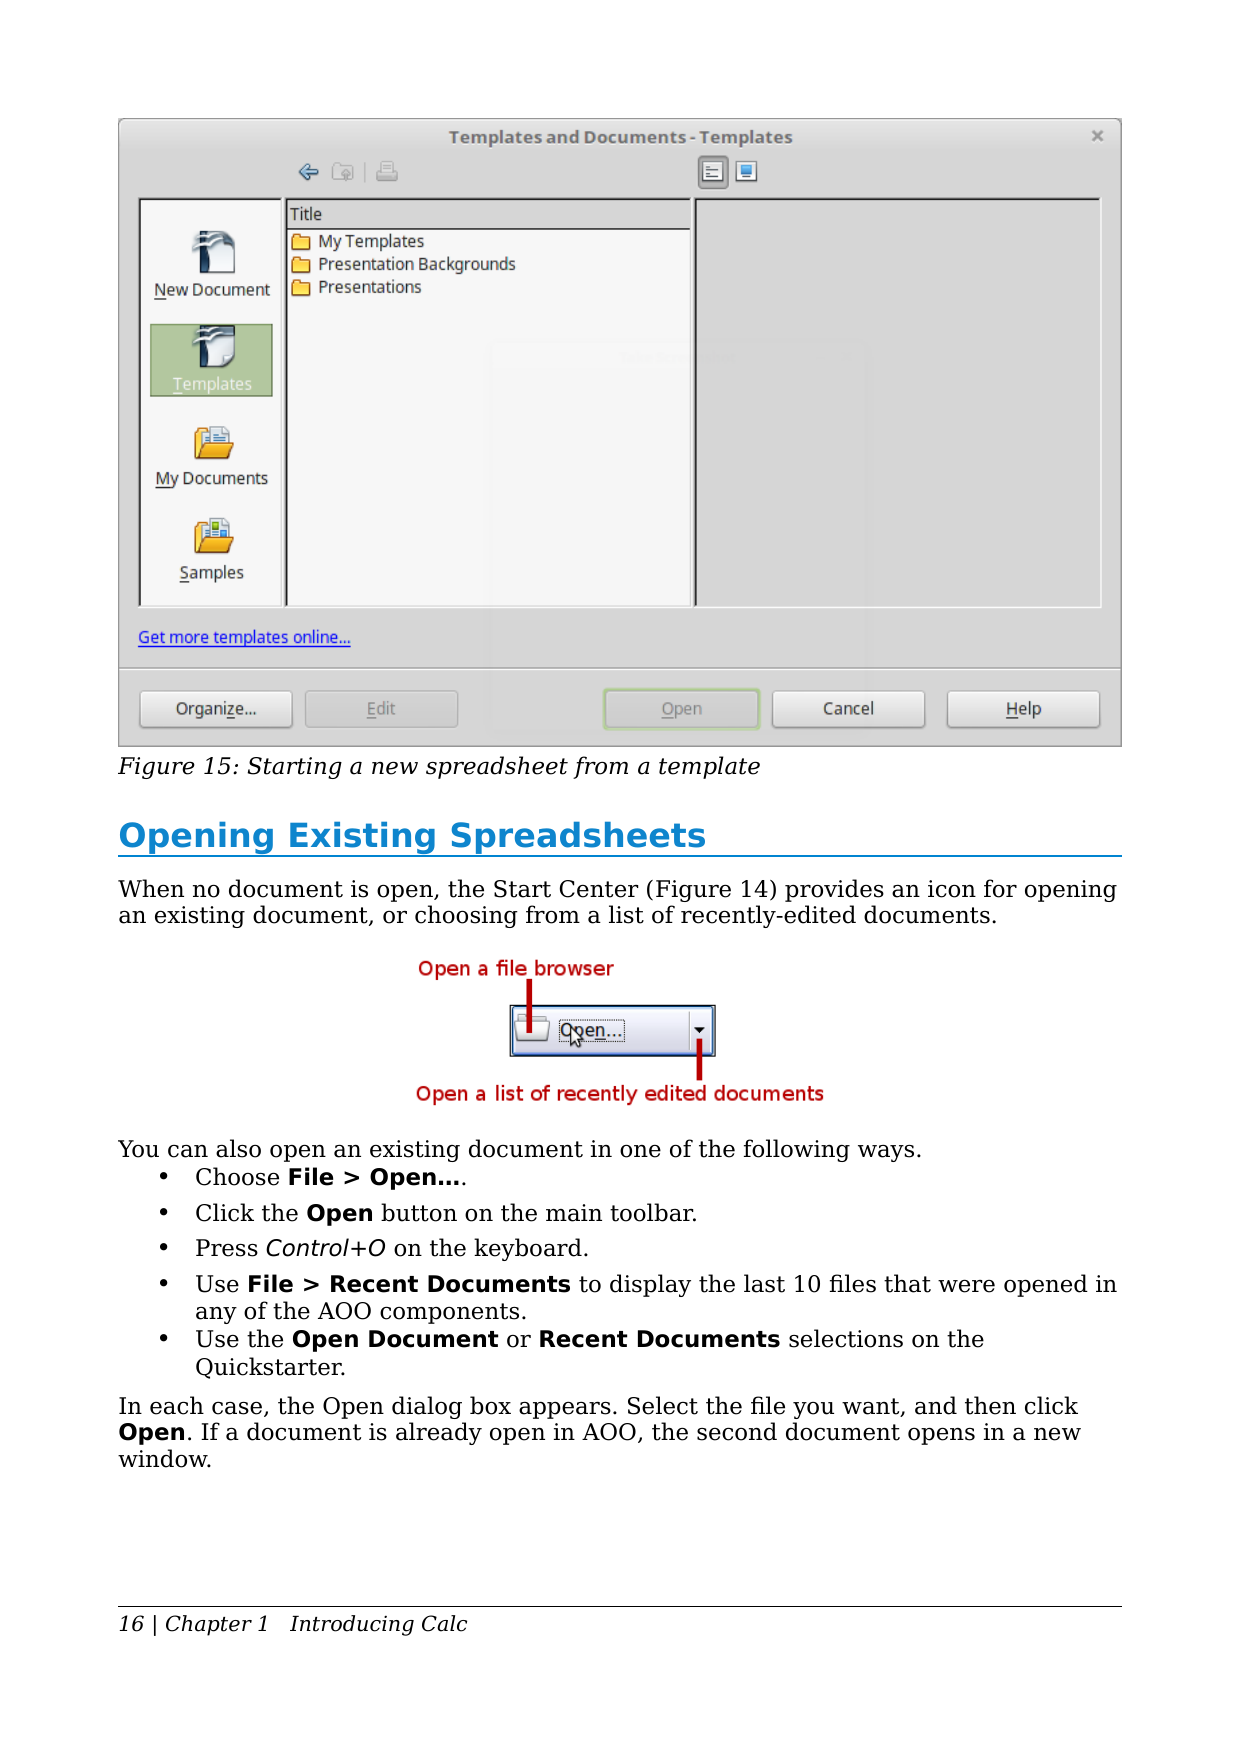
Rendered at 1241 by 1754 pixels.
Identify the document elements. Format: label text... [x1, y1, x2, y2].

text Figure 15: Starting a new spreadsheet from a template [118, 753, 1122, 780]
text When no document is open, the Start Center (Figure 14) provides an icon for opening an existing document, or choosing from a list of recently-edited documents. [118, 876, 1122, 929]
list Use File > Recent Documents to display the last 10 files that were opened in any of the AOO components. [156, 1269, 1122, 1324]
list Press Control+O on the keyboard. [156, 1233, 1122, 1262]
list Use the Open Document or Recent Documents selections on the Quickstarter. [156, 1324, 1122, 1380]
list Click the Open button on the main toolbar. [156, 1198, 1122, 1227]
list Choose File > Open…. [156, 1162, 1122, 1192]
subtitle Opening Existing Spreadsheets [118, 816, 1122, 855]
picture [118, 118, 1122, 747]
text In each case, the Open dialog box appears. Select the file you want, and then click Open. If a document is already open in AOO, the second document opens in a new window. [118, 1393, 1122, 1473]
list You can also open an existing document in one of the following ways. [118, 1136, 1122, 1162]
picture [409, 954, 831, 1112]
